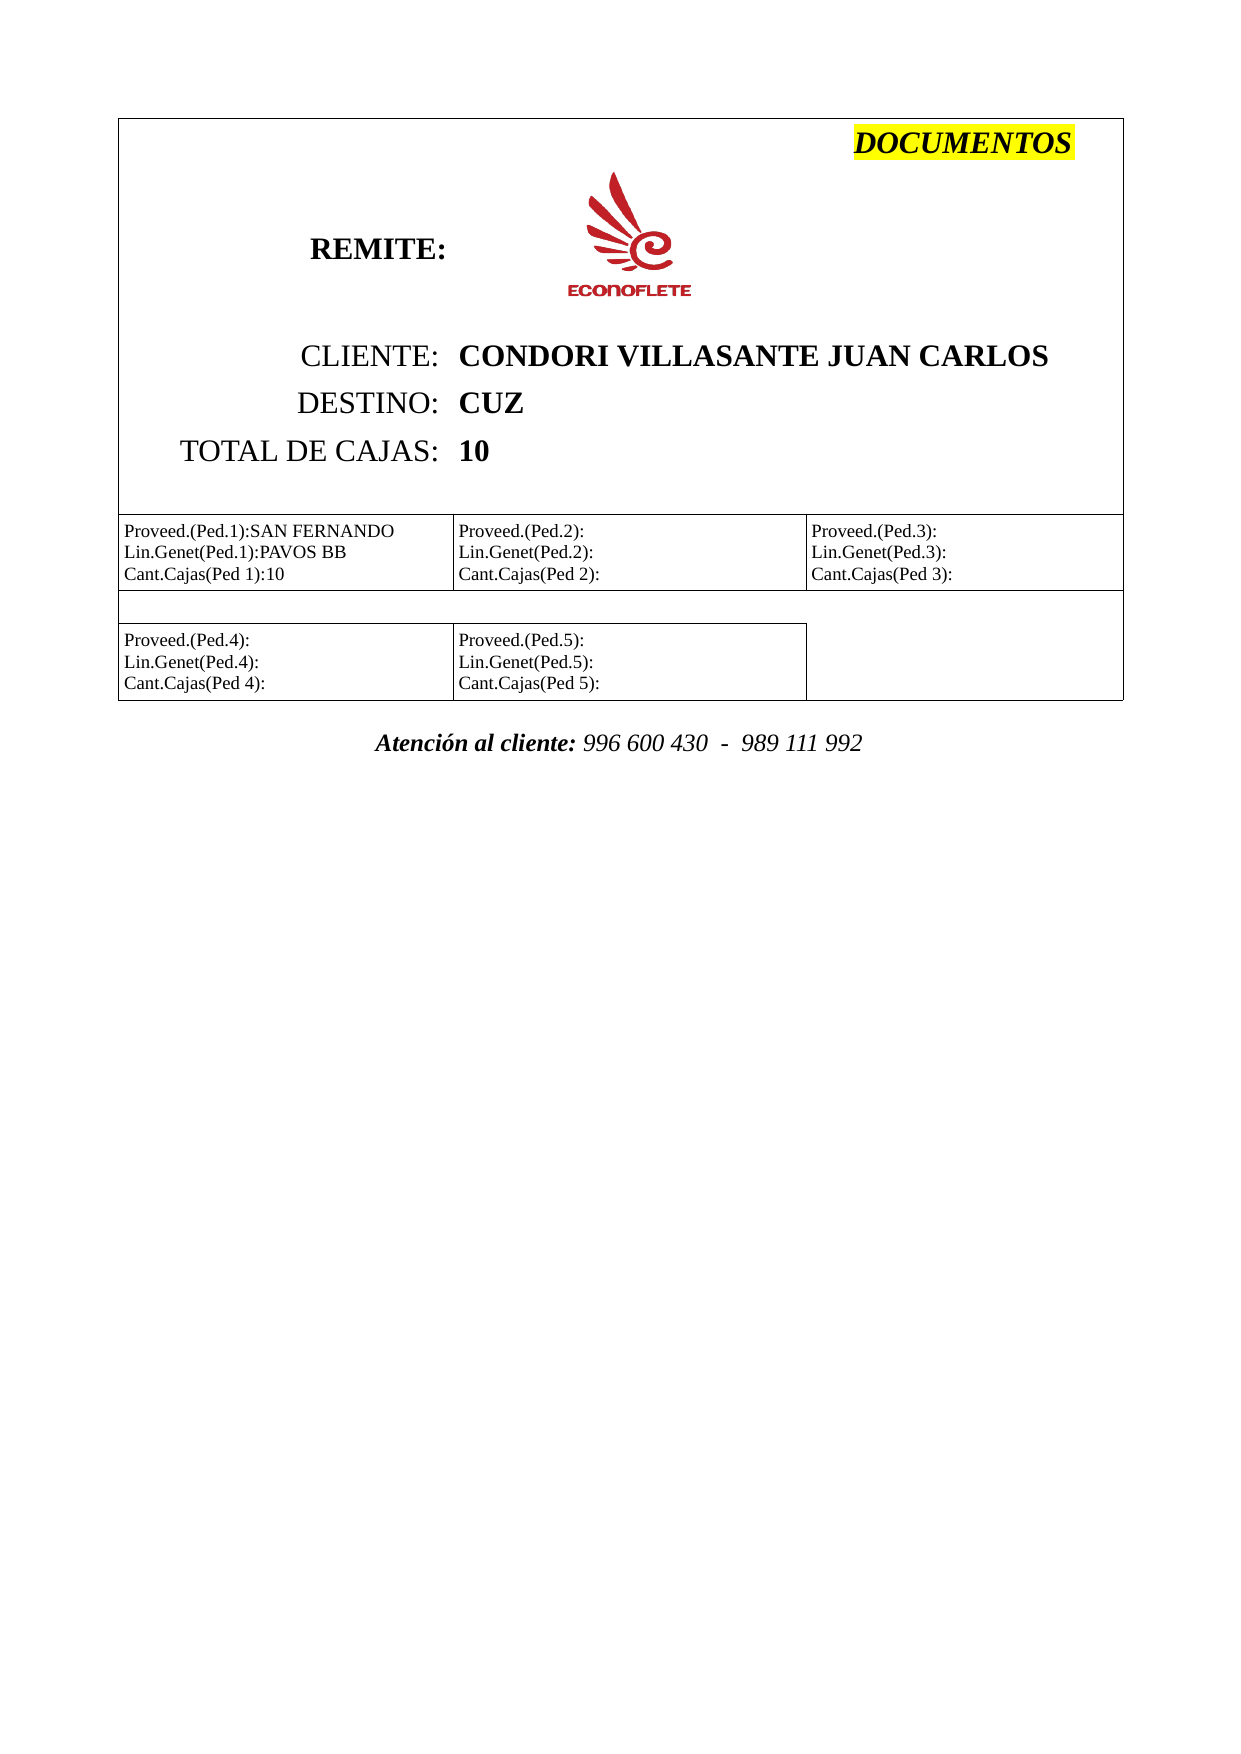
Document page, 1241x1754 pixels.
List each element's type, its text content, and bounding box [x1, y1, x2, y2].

text Atención al cliente: 996 600 430 - 989 111 992 [118, 728, 1122, 757]
table_cell [806, 591, 1123, 623]
table_cell Proveed.(Ped.3): Lin.Genet(Ped.3): Cant.Cajas(Ped 3): [807, 515, 1123, 590]
table_cell CUZ [453, 379, 806, 426]
table_cell [806, 474, 1123, 514]
table_cell TOTAL DE CAJAS: [119, 426, 453, 474]
table_cell [807, 623, 1123, 699]
table_header DOCUMENTOS [806, 119, 1123, 166]
table_header [119, 119, 453, 166]
table_cell [453, 591, 806, 623]
table_cell CONDORI VILLASANTE JUAN CARLOS [453, 332, 1123, 379]
picture [552, 171, 707, 297]
table_header [453, 119, 806, 166]
table_cell Proveed.(Ped.1):SAN FERNANDO Lin.Genet(Ped.1):PAVOS BB Cant.Cajas(Ped 1):10 [119, 515, 453, 590]
table_cell [453, 474, 806, 514]
table_cell [119, 474, 453, 514]
table_cell Proveed.(Ped.4): Lin.Genet(Ped.4): Cant.Cajas(Ped 4): [119, 624, 453, 699]
table_cell Proveed.(Ped.5): Lin.Genet(Ped.5): Cant.Cajas(Ped 5): [454, 624, 806, 699]
table_cell [806, 166, 1123, 332]
table_cell DESTINO: [119, 379, 453, 426]
table_cell [119, 591, 453, 623]
table_cell 10 [453, 426, 1123, 474]
table_cell [453, 166, 806, 332]
table_cell CLIENTE: [119, 332, 453, 379]
table_cell [806, 379, 1123, 426]
table_cell Proveed.(Ped.2): Lin.Genet(Ped.2): Cant.Cajas(Ped 2): [454, 515, 806, 590]
table_cell REMITE: [119, 166, 453, 332]
